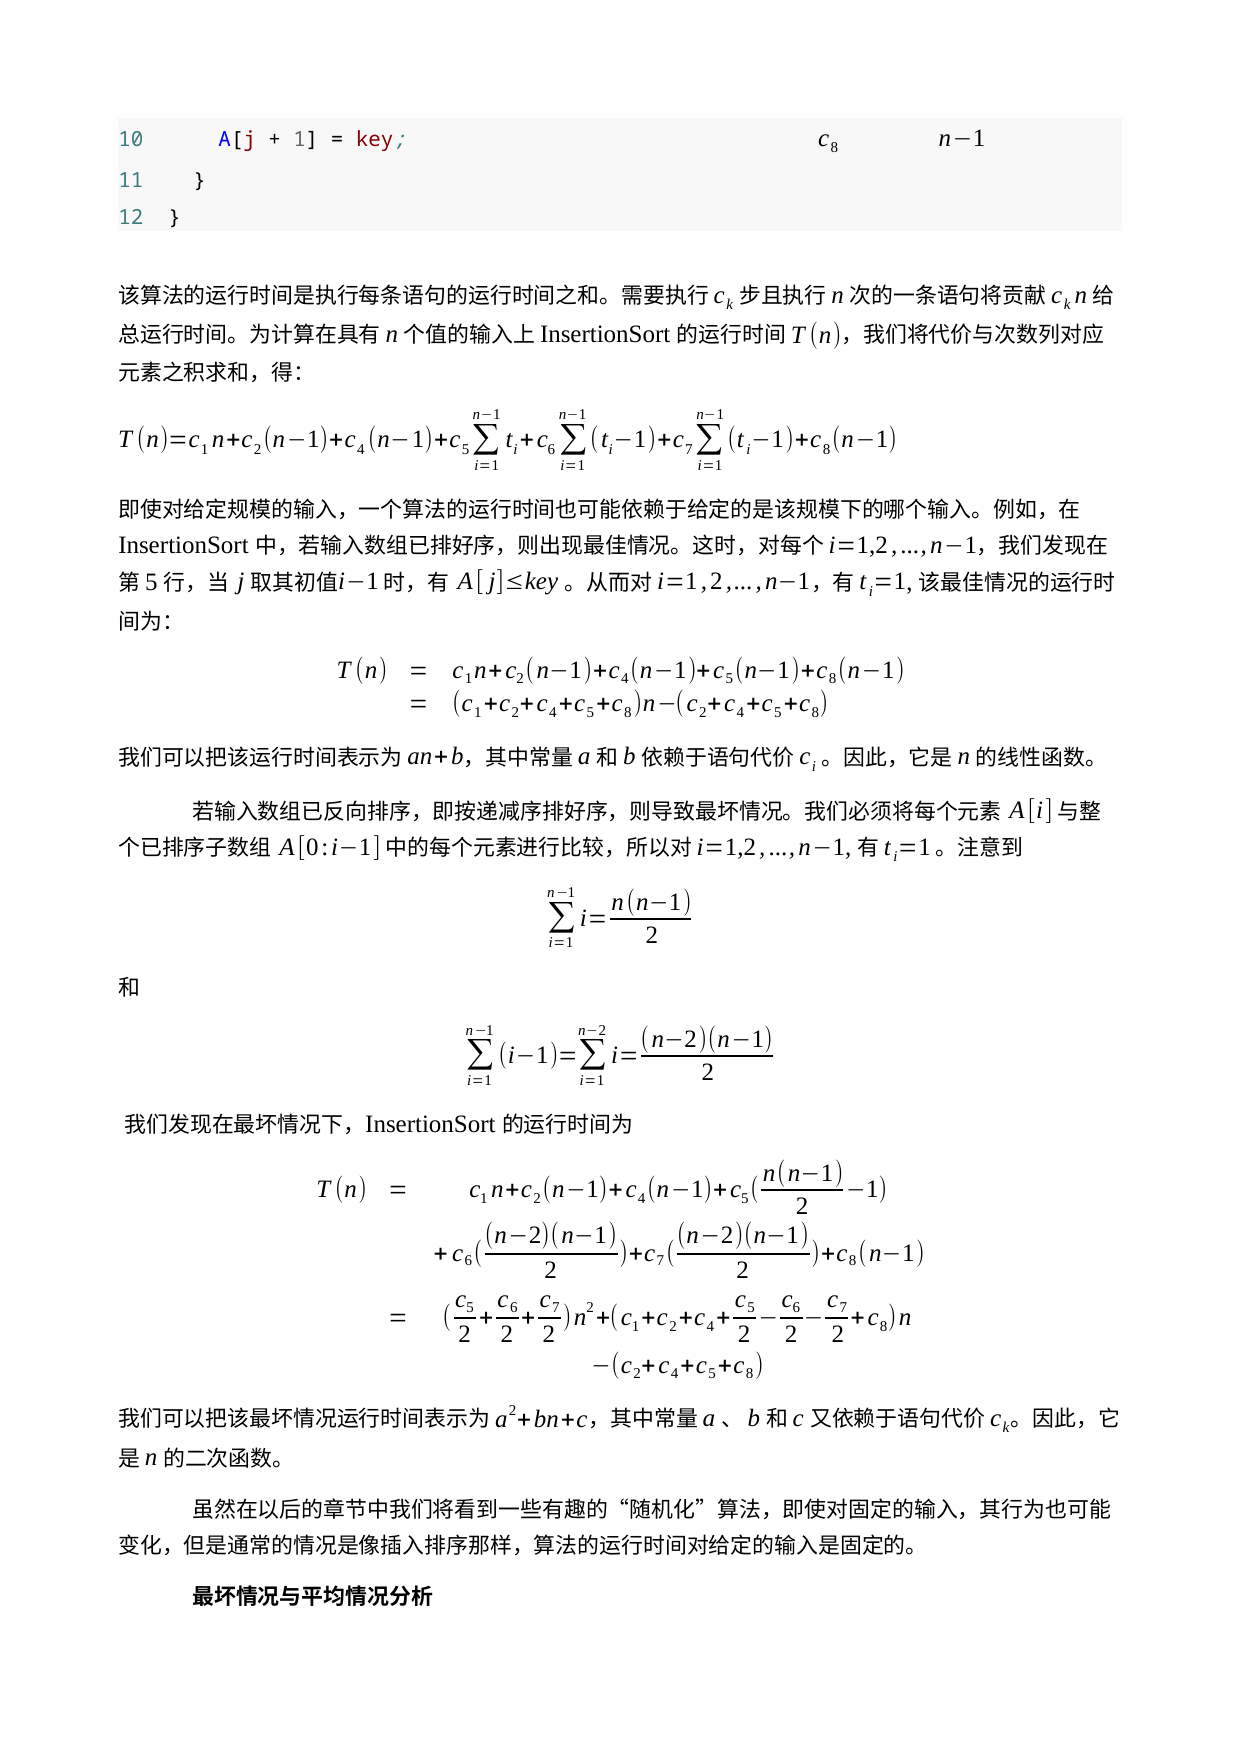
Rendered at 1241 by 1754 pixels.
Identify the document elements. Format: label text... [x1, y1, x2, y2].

text 10 A[j + 1] = key; [118, 118, 1122, 156]
text 若输入数组已反向排序，即按递减序排好序，则导致最坏情况。我们必须将每个元素 与整个已排序子数组 中的每个元素进行比较，所以对 , 有 。注意到 [118, 794, 1122, 864]
text 即使对给定规模的输入，一个算法的运行时间也可能依赖于给定的是该规模下的哪个输入。例如，在 InsertionSort 中，若输入数组已排好序，则出现最佳情况。这时，对每个 ，我们发现在第 5 行，当 取其初值 时，有 。从而对 ，有 , 该最佳情况的运行时间为： [118, 492, 1122, 636]
text 该算法的运行时间是执行每条语句的运行时间之和。需要执行 步且执行 次的一条语句将贡献 给总运行时间。为计算在具有 个值的输入上 InsertionSort 的运行时间 ，我们将代价与次数列对应元素之积求和，得： [118, 278, 1122, 387]
text 11 } [118, 156, 1122, 193]
text 我们可以把该最坏情况运行时间表示为 ，其中常量 、 和 又依赖于语句代价 。因此，它是 的二次函数。 [118, 1401, 1122, 1472]
text 虽然在以后的章节中我们将看到一些有趣的“随机化”算法，即使对固定的输入，其行为也可能变化，但是通常的情况是像插入排序那样，算法的运行时间对给定的输入是固定的。 [118, 1492, 1122, 1559]
text 最坏情况与平均情况分析 [118, 1579, 1122, 1611]
text 12 } [118, 193, 1122, 231]
text 我们可以把该运行时间表示为 ，其中常量 和 依赖于语句代价 。因此，它是 的线性函数。 [118, 740, 1122, 774]
text 和 [118, 970, 1122, 1002]
text 我们发现在最坏情况下，InsertionSort 的运行时间为 [118, 1107, 1122, 1139]
